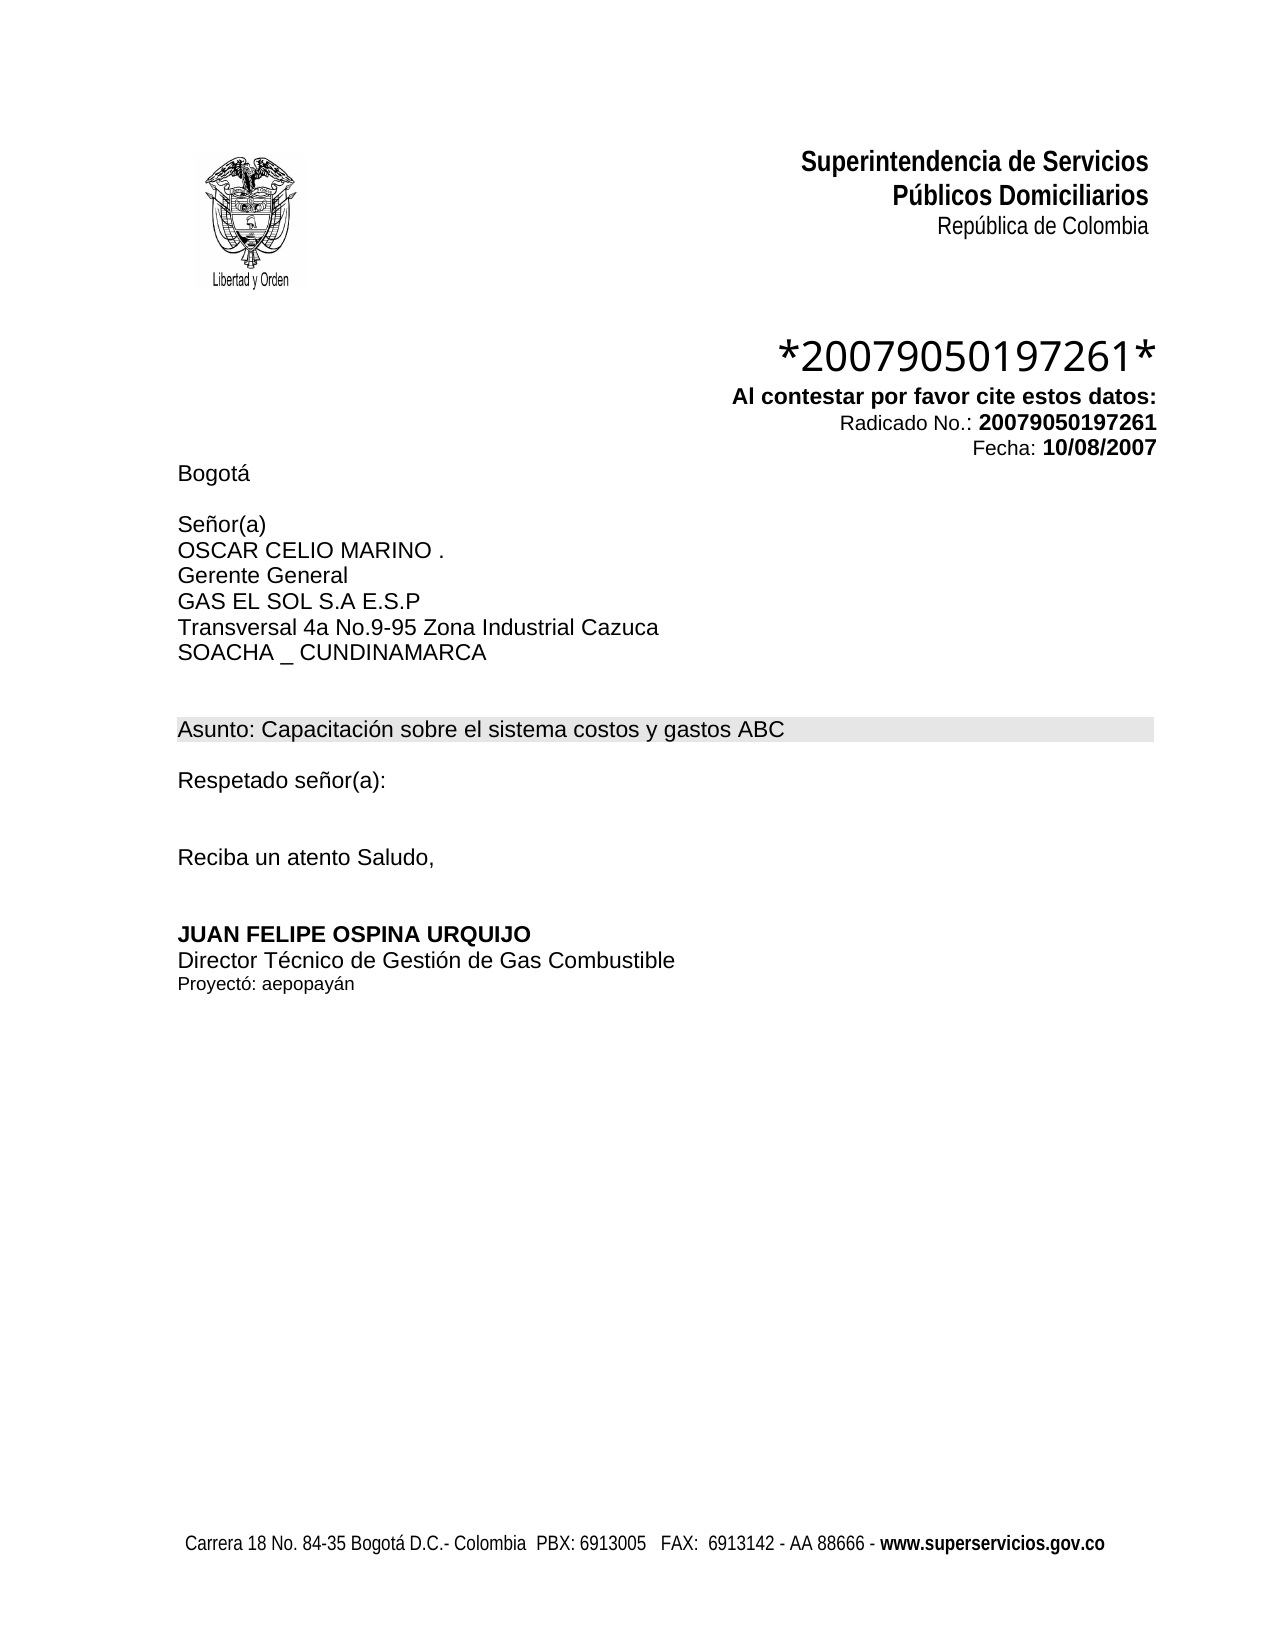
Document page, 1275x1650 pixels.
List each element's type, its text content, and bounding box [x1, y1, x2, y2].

text Reciba un atento Saludo, [177, 845, 1157, 871]
text Señor(a) [177, 512, 1157, 537]
text Al contestar por favor cite estos datos: [177, 384, 1157, 409]
text GAS EL SOL S.A E.S.P [177, 589, 1157, 614]
text SOACHA _ CUNDINAMARCA [177, 640, 1157, 666]
text Transversal 4a No.9-95 Zona Industrial Cazuca [177, 614, 1157, 640]
text Fecha: 10/08/2007 [177, 435, 1157, 461]
text Proyectó: aepopayán [177, 973, 1157, 994]
text Radicado No.: 20079050197261 [177, 409, 1157, 435]
text JUAN FELIPE OSPINA URQUIJO [177, 922, 1157, 947]
text Asunto: Capacitación sobre el sistema costos y gastos ABC [177, 717, 1157, 742]
text Gerente General [177, 563, 1157, 589]
text Director Técnico de Gestión de Gas Combustible [177, 947, 1157, 973]
picture [193, 153, 308, 291]
text Respetado señor(a): [177, 768, 1157, 794]
text *20079050197261* [177, 327, 1157, 384]
text Bogotá [177, 461, 1157, 486]
text OSCAR CELIO MARINO . [177, 537, 1157, 563]
